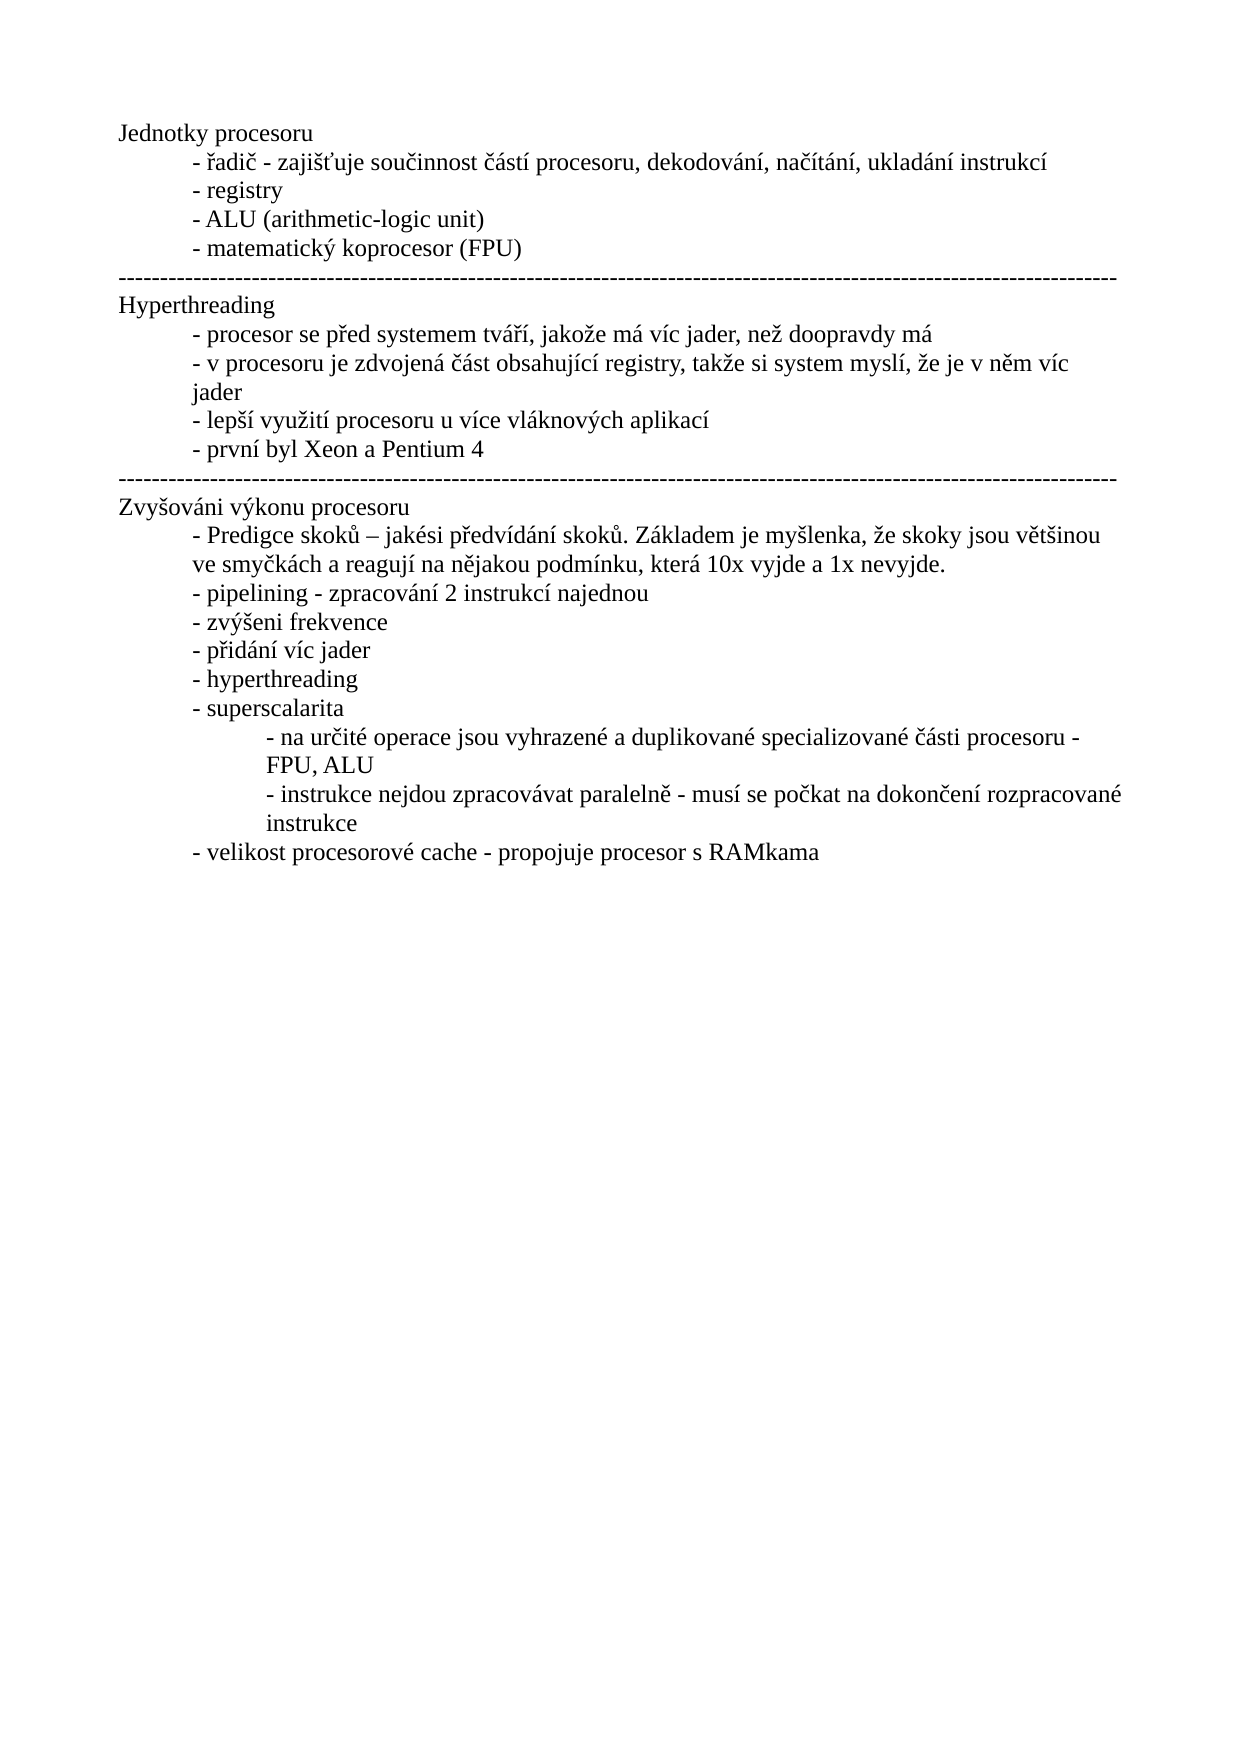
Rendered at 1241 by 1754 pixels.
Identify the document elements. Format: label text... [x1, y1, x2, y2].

text Hyperthreading [118, 291, 1122, 319]
text - hyperthreading [118, 664, 1122, 693]
text - přidání víc jader [118, 636, 1122, 664]
text - v procesoru je zdvojená část obsahující registry, takže si system myslí, že je v něm víc jader [118, 348, 1122, 406]
text - zvýšeni frekvence [118, 607, 1122, 636]
text - řadič - zajišťuje součinnost částí procesoru, dekodování, načítání, ukladání instrukcí [118, 147, 1122, 176]
text - instrukce nejdou zpracovávat paralelně - musí se počkat na dokončení rozpracované instrukce [118, 779, 1122, 837]
text - procesor se před systemem tváří, jakože má víc jader, než doopravdy má [118, 319, 1122, 348]
text - první byl Xeon a Pentium 4 [118, 434, 1122, 463]
text - Predigce skoků – jakési předvídání skoků. Základem je myšlenka, že skoky jsou většinou ve smyčkách a reagují na nějakou podmínku, která 10x vyjde a 1x nevyjde. [118, 521, 1122, 578]
text - registry [118, 176, 1122, 204]
text - lepší využití procesoru u více vláknových aplikací [118, 406, 1122, 434]
text - velikost procesorové cache - propojuje procesor s RAMkama [118, 837, 1122, 866]
text - matematický koprocesor (FPU) [118, 233, 1122, 262]
text - superscalarita [118, 693, 1122, 722]
text Jednotky procesoru [118, 118, 1122, 147]
text - pipelining - zpracování 2 instrukcí najednou [118, 578, 1122, 607]
text ------------------------------------------------------------------------------------------------------------------------ [118, 262, 1122, 291]
text - na určité operace jsou vyhrazené a duplikované specializované části procesoru - FPU, ALU [118, 722, 1122, 779]
text ------------------------------------------------------------------------------------------------------------------------ [118, 463, 1122, 492]
text Zvyšováni výkonu procesoru [118, 492, 1122, 521]
text - ALU (arithmetic-logic unit) [118, 204, 1122, 233]
